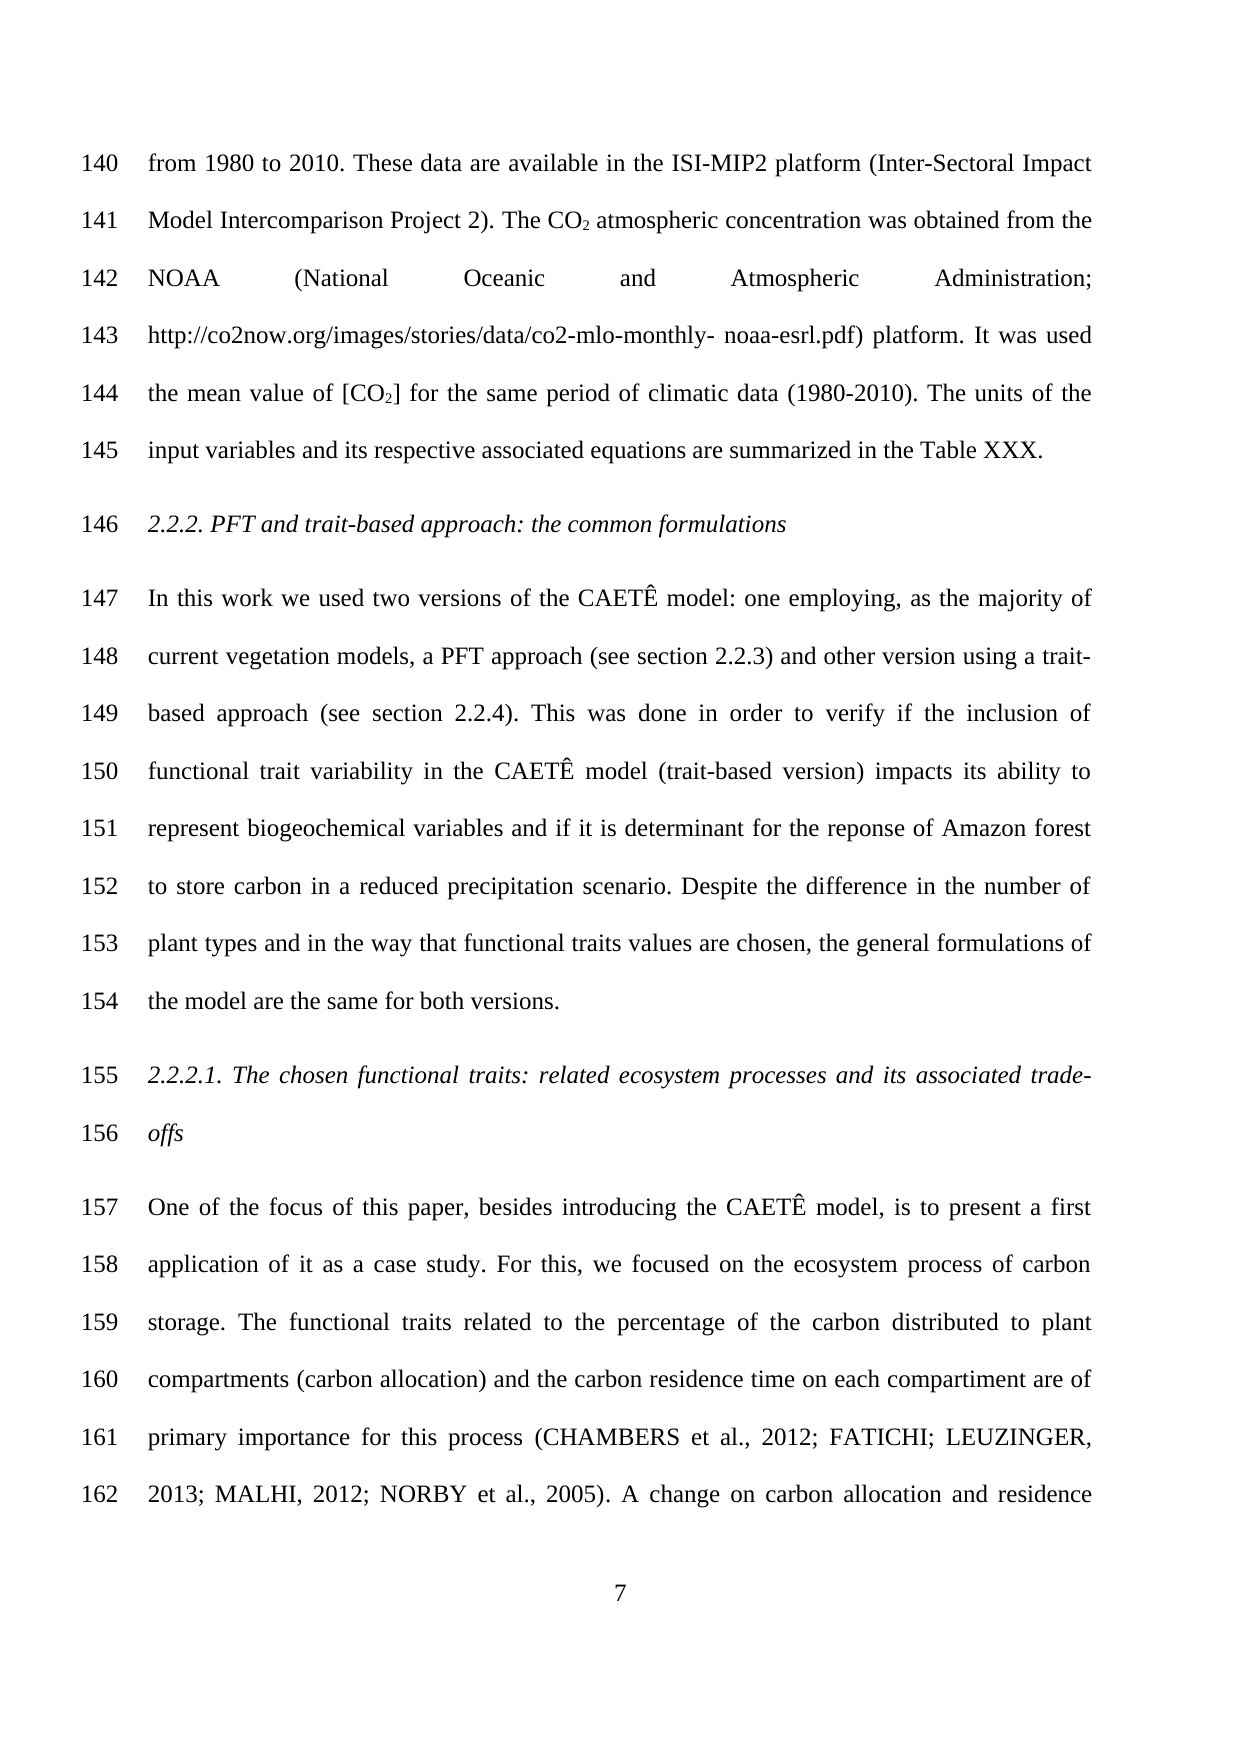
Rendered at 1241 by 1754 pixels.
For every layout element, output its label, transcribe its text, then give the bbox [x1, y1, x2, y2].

text 2.2.2.1. The chosen functional traits: related ecosystem processes and its associated trade-offs [148, 1060, 1093, 1146]
text One of the focus of this paper, besides introducing the CAETÊ model, is to present a first application of it as a case study. For this, we focused on the ecosystem process of carbon storage. The functional traits related to the percentage of the carbon distributed to plant compartments (carbon allocation) and the carbon residence time on each compartiment are of primary importance for this process (CHAMBERS et al., 2012; FATICHI; LEUZINGER, 2013; MALHI, 2012; NORBY et al., 2005)⁠. A change on carbon allocation and residence [148, 1192, 1093, 1508]
text from 1980 to 2010. These data are available in the ISI-MIP2 platform (Inter-Sectoral Impact Model Intercomparison Project 2). The CO2 atmospheric concentration was obtained from the NOAA (National Oceanic and Atmospheric Administration; http://co2now.org/images/stories/data/co2-mlo-monthly- noaa-esrl.pdf) platform. It was used the mean value of [CO2] for the same period of climatic data (1980-2010). The units of the input variables and its respective associated equations are summarized in the Table XXX. [148, 148, 1093, 464]
text 2.2.2. PFT and trait-based approach: the common formulations [148, 509, 1093, 538]
text In this work we used two versions of the CAETÊ model: one employing, as the majority of current vegetation models, a PFT approach (see section 2.2.3) and other version using a trait-based approach (see section 2.2.4). This was done in order to verify if the inclusion of functional trait variability in the CAETÊ model (trait-based version) impacts its ability to represent biogeochemical variables and if it is determinant for the reponse of Amazon forest to store carbon in a reduced precipitation scenario. Despite the difference in the number of plant types and in the way that functional traits values are chosen, the general formulations of the model are the same for both versions. [148, 583, 1093, 1015]
